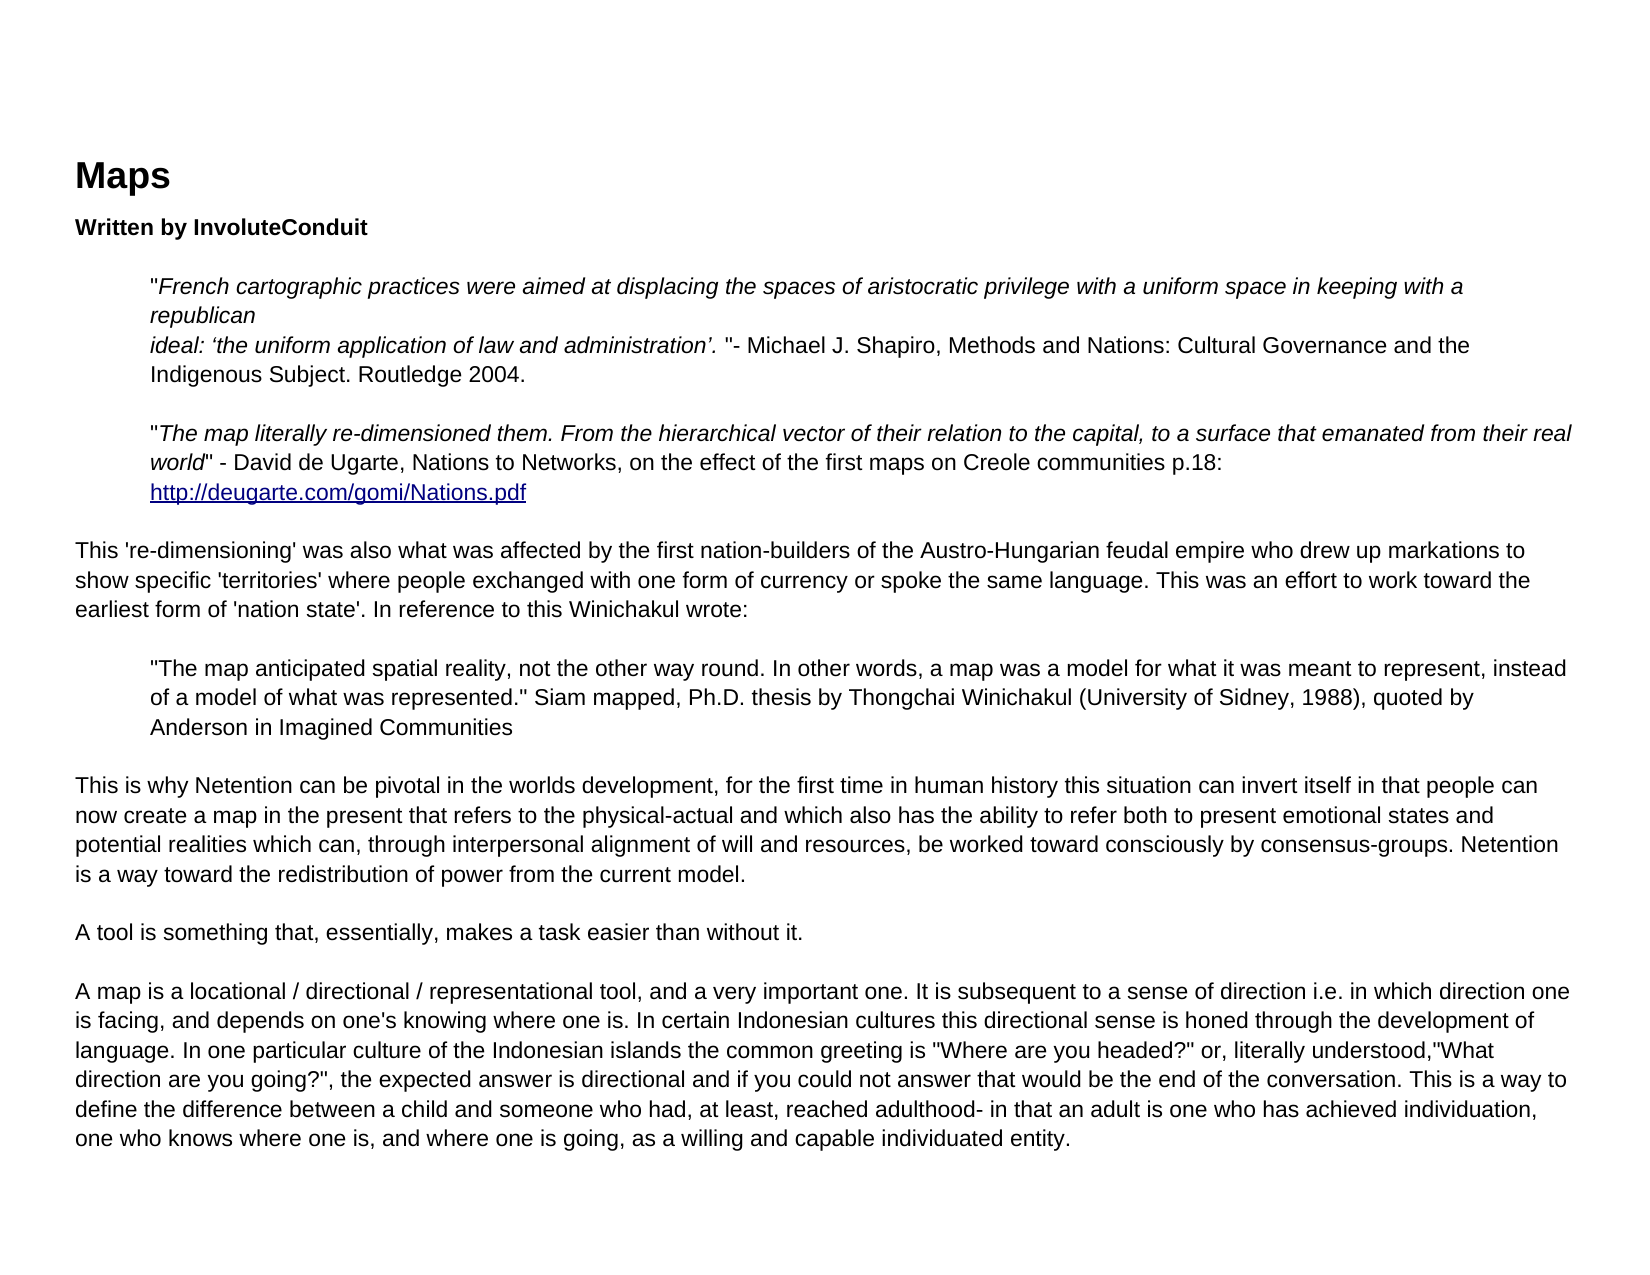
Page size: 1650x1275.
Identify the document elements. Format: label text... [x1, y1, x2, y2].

text "French cartographic practices were aimed at displacing the spaces of aristocratic privilege with a uniform space in keeping with a republican ideal: ‘the uniform application of law and administration’. "- Michael J. Shapiro, Methods and Nations: Cultural Governance and the Indigenous Subject. Routledge 2004. "The map literally re-dimensioned them. From the hierarchical vector of their relation to the capital, to a surface that emanated from their real world" - David de Ugarte, Nations to Networks, on the effect of the first maps on Creole communities p.18: http://deugarte.com/gomi/Nations.pdf [150, 274, 1575, 505]
subtitle Maps [75, 154, 1575, 196]
text A map is a locational / directional / representational tool, and a very important one. It is subsequent to a sense of direction i.e. in which direction one is facing, and depends on one's knowing where one is. In certain Indonesian cultures this directional sense is honed through the development of language. In one particular culture of the Indonesian islands the common greeting is "Where are you headed?" or, literally understood,"What direction are you going?", the expected answer is directional and if you could not answer that would be the end of the conversation. This is a way to define the difference between a child and someone who had, at least, reached adulthood- in that an adult is one who has achieved individuation, one who knows where one is, and where one is going, as a willing and capable individuated entity. [75, 949, 1575, 1181]
text "The map anticipated spatial reality, not the other way round. In other words, a map was a model for what it was meant to represent, instead of a model of what was represented." Siam mapped, Ph.D. thesis by Thongchai Winichakul (University of Sidney, 1988), quoted by Anderson in Imagined Communities [150, 656, 1575, 740]
text This is why Netention can be pivotal in the worlds development, for the first time in human history this situation can invert itself in that people can now create a map in the present that refers to the physical-actual and which also has the ability to refer both to present emotional states and potential realities which can, through interpersonal alignment of will and resources, be worked toward consciously by consensus-groups. Netention is a way toward the redistribution of power from the current model. A tool is something that, essentially, makes a task easier than without it. [75, 744, 1575, 946]
text Written by InvoluteConduit [75, 215, 1575, 241]
text This 're-dimensioning' was also what was affected by the first nation-builders of the Austro-Hungarian feudal empire who drew up markations to show specific 'territories' where people exchanged with one form of currency or spoke the same language. This was an effort to work toward the earliest form of 'nation state'. In reference to this Winichakul wrote: [75, 509, 1575, 652]
